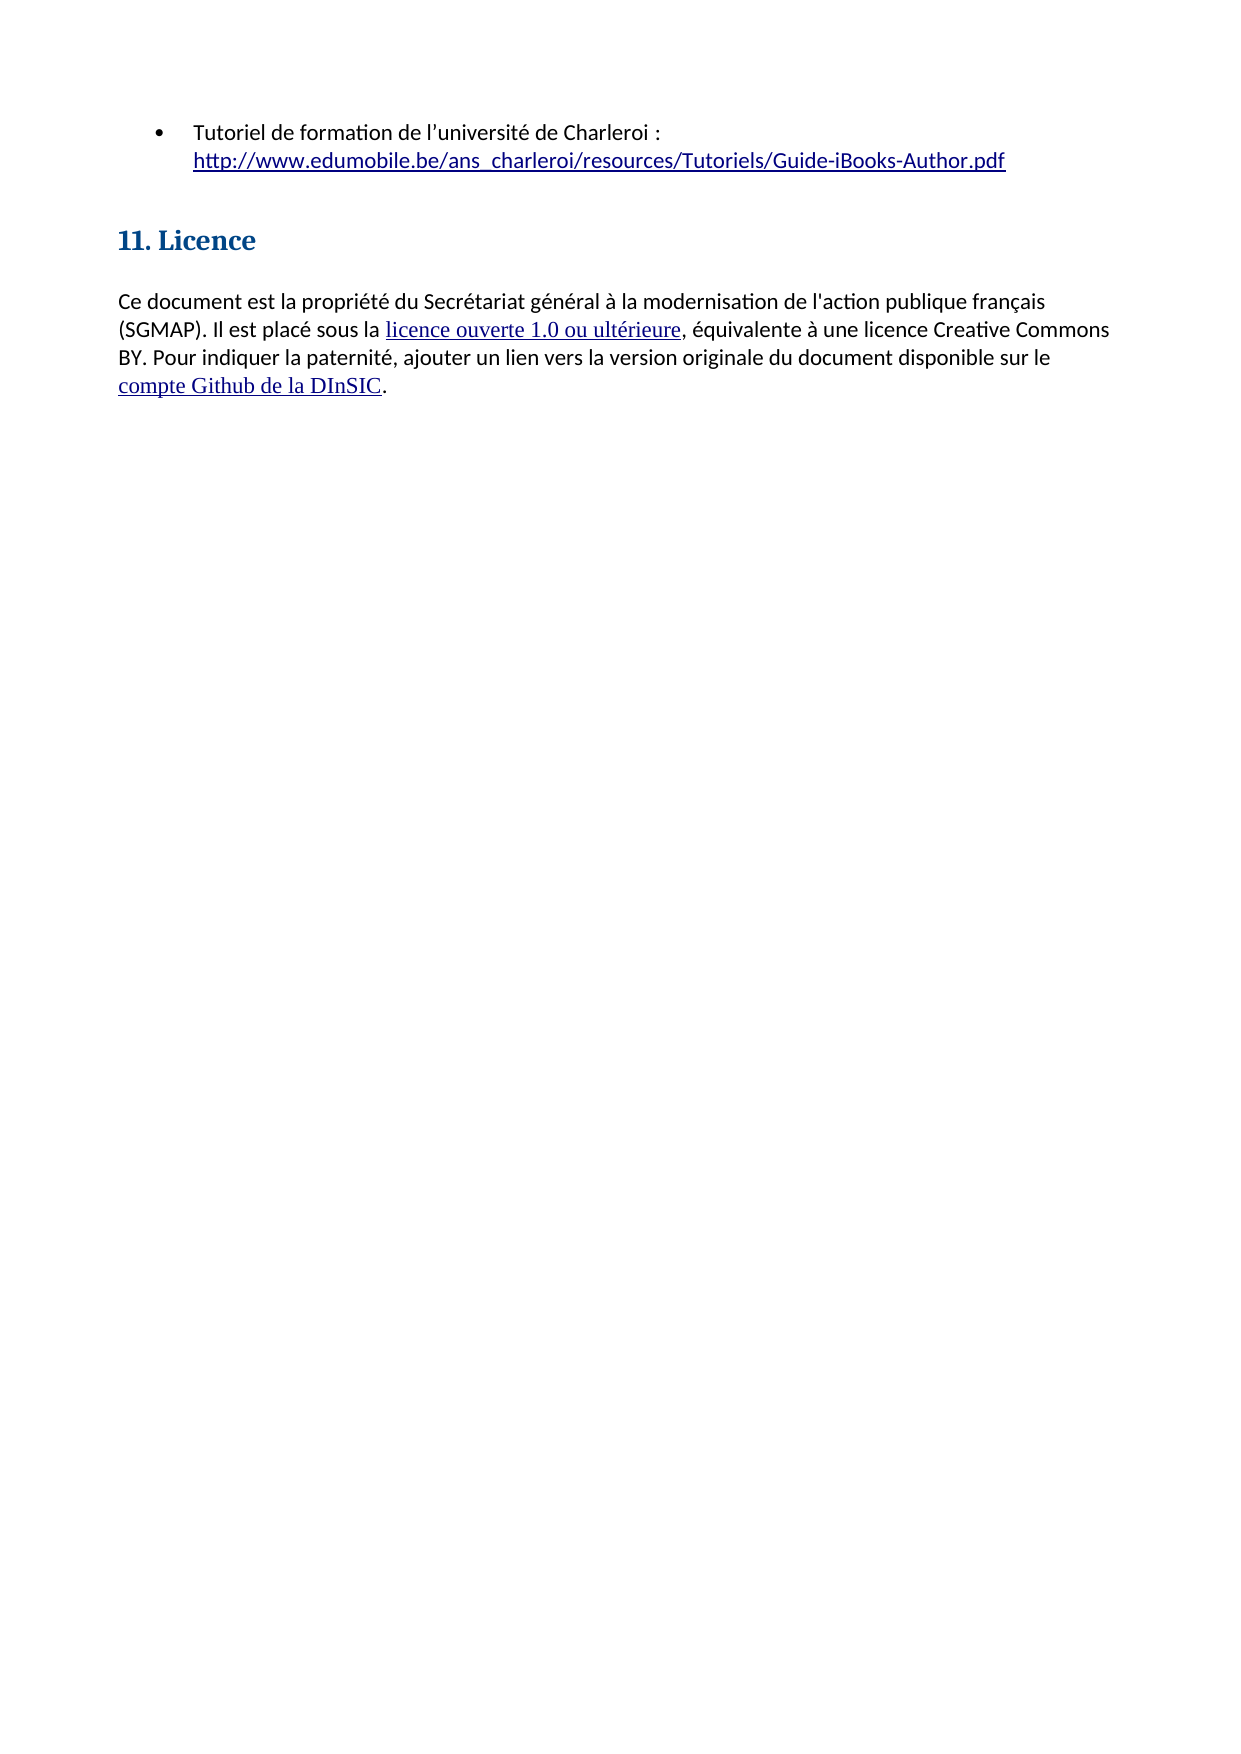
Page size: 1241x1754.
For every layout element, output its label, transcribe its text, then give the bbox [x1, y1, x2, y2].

list Tutoriel de formation de l’université de Charleroi : http://www.edumobile.be/ans_charleroi/resources/Tutoriels/Guide-iBooks-Author.pdf [156, 118, 1122, 174]
text Ce document est la propriété du Secrétariat général à la modernisation de l'action publique français (SGMAP). Il est placé sous la licence ouverte 1.0 ou ultérieure, équivalente à une licence Creative Commons BY. Pour indiquer la paternité, ajouter un lien vers la version originale du document disponible sur le compte Github de la DInSIC. [118, 287, 1122, 399]
subtitle 11. Licence [118, 224, 1122, 258]
